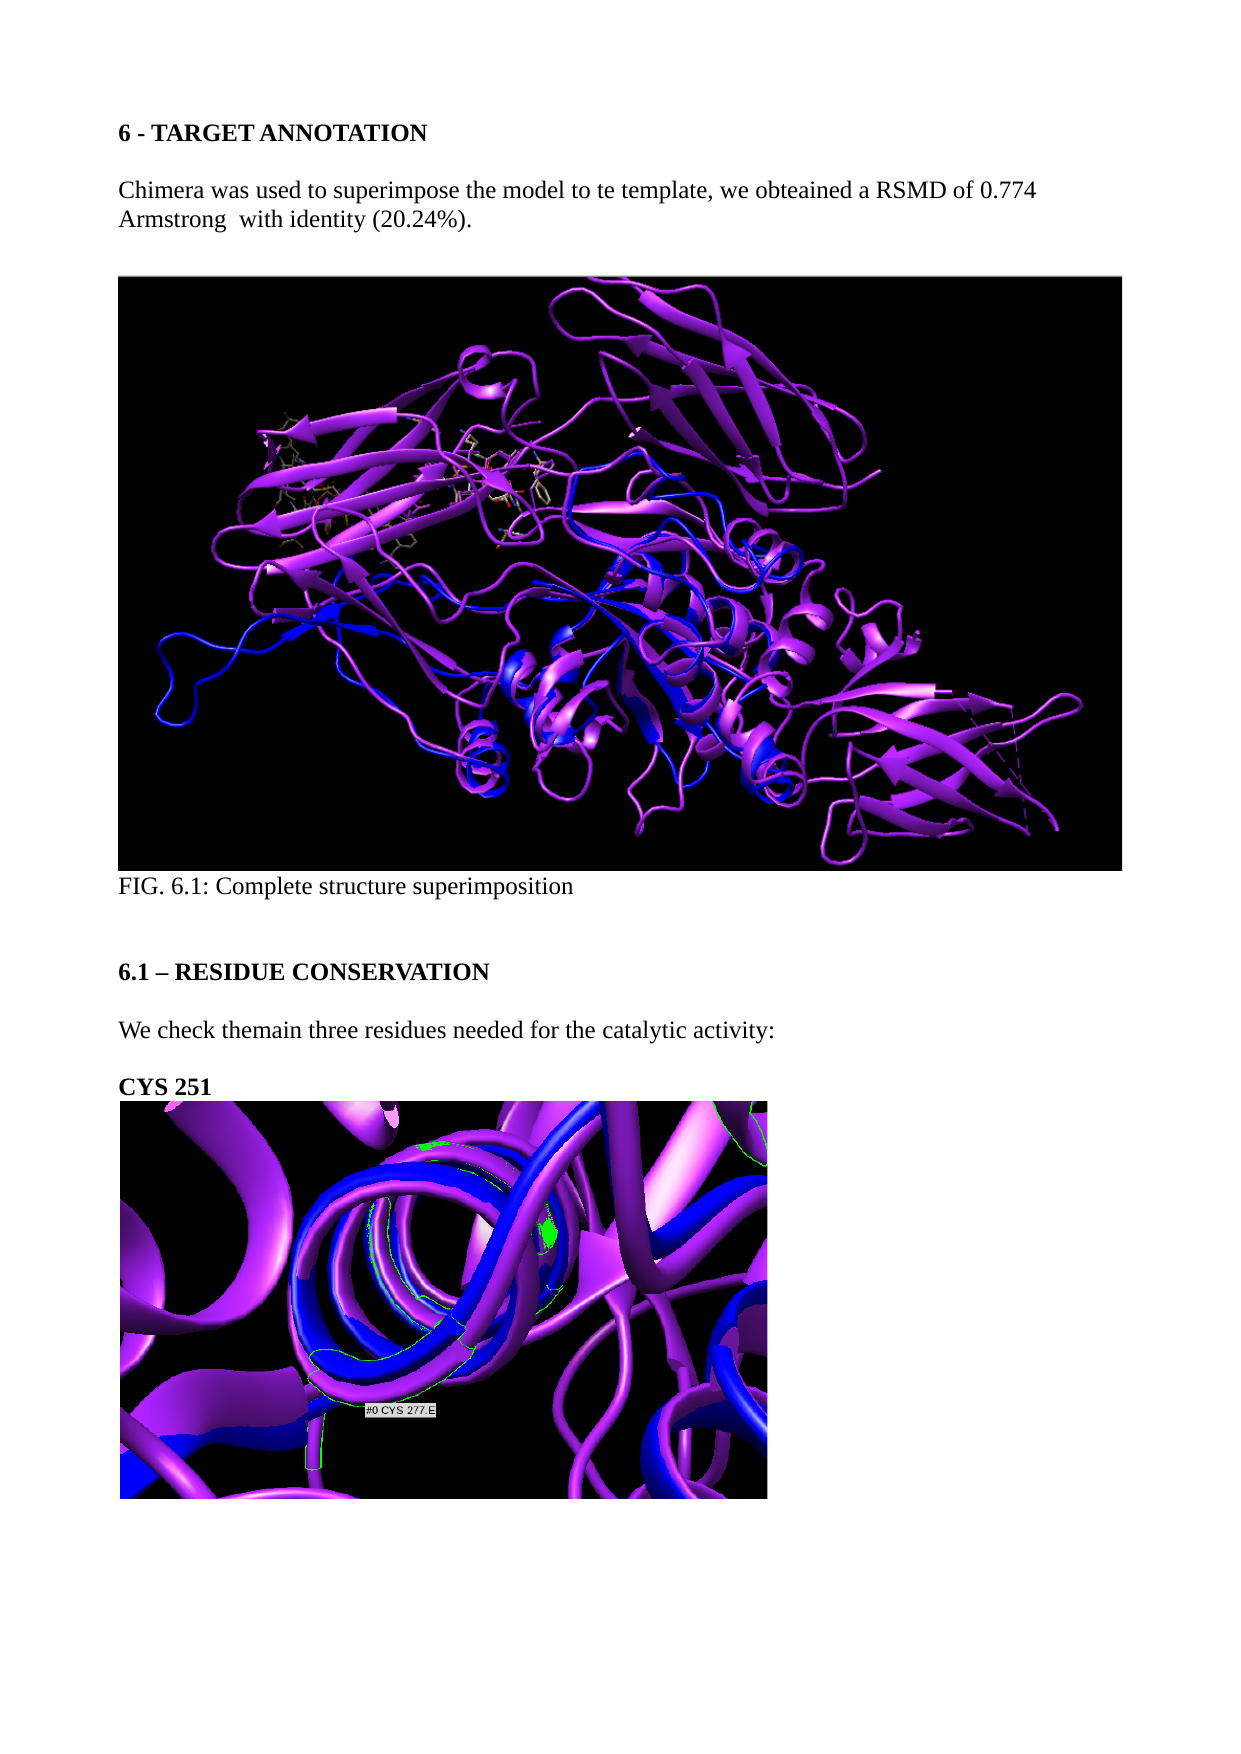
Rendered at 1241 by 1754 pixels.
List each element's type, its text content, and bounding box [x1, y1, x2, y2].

text [118, 262, 1122, 275]
text We check themain three residues needed for the catalytic activity: [118, 1015, 1122, 1043]
text 6.1 – RESIDUE CONSERVATION [118, 957, 1122, 986]
picture [118, 275, 1123, 871]
text Chimera was used to superimpose the model to te template, we obteained a RSMD of 0.774 Armstrong with identity (20.24%). [118, 176, 1122, 233]
picture [120, 1101, 768, 1499]
text 6 - TARGET ANNOTATION [118, 118, 1122, 147]
text FIG. 6.1: Complete structure superimposition [118, 871, 1122, 900]
text CYS 251 [118, 1072, 1122, 1101]
